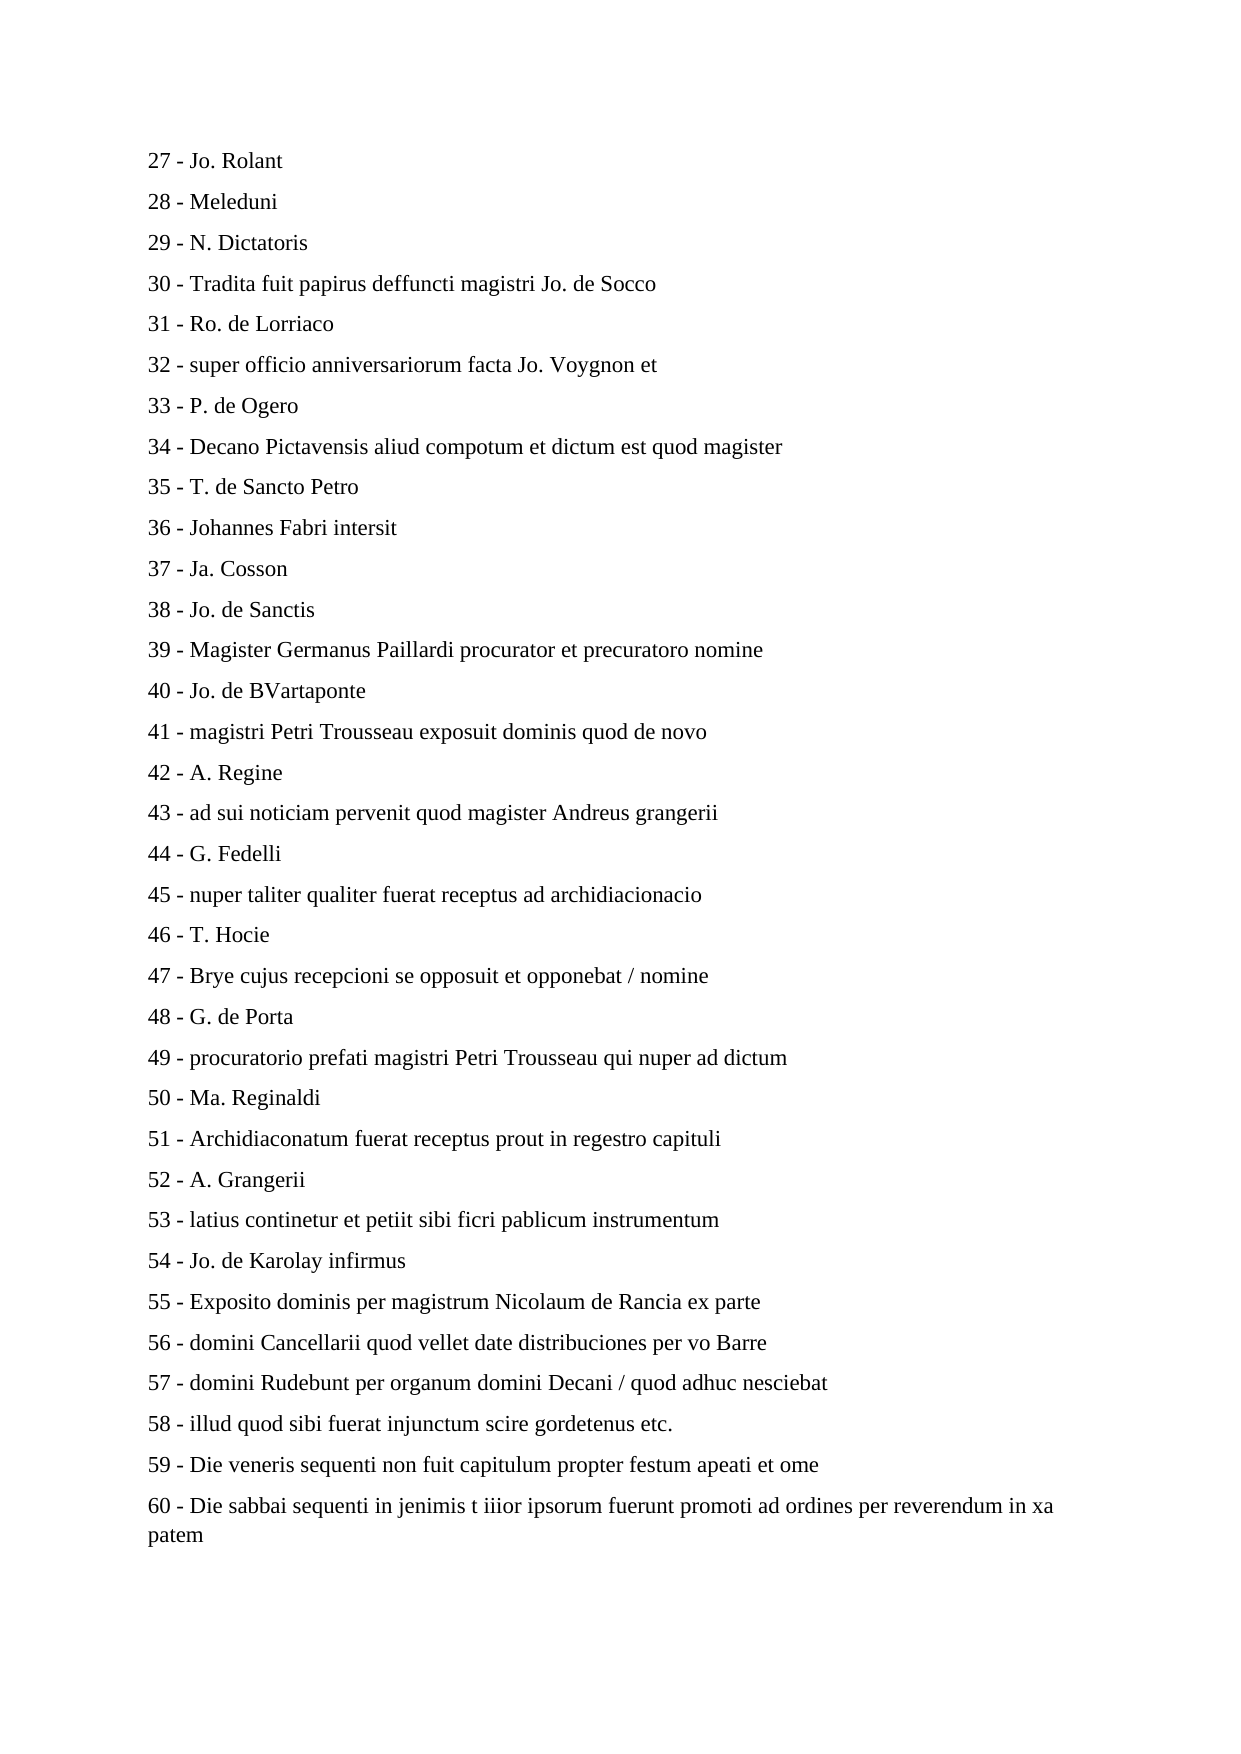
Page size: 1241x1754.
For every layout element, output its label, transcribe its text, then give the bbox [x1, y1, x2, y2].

text 37 - Ja. Cosson [148, 555, 1093, 581]
text 42 - A. Regine [148, 758, 1093, 785]
text 51 - Archidiaconatum fuerat receptus prout in regestro capituli [148, 1125, 1093, 1151]
text 28 - Meleduni [148, 188, 1093, 215]
text 48 - G. de Porta [148, 1003, 1093, 1029]
text 27 - Jo. Rolant [148, 148, 1093, 174]
text 40 - Jo. de BVartaponte [148, 677, 1093, 703]
text 41 - magistri Petri Trousseau exposuit dominis quod de novo [148, 718, 1093, 744]
text 36 - Johannes Fabri intersit [148, 514, 1093, 541]
text 39 - Magister Germanus Paillardi procurator et precuratoro nomine [148, 636, 1093, 663]
text 34 - Decano Pictavensis aliud compotum et dictum est quod magister [148, 433, 1093, 459]
text 60 - Die sabbai sequenti in jenimis t iiior ipsorum fuerunt promoti ad ordines per reverendum in xa patem [148, 1492, 1093, 1547]
text 30 - Tradita fuit papirus deffuncti magistri Jo. de Socco [148, 270, 1093, 296]
text 38 - Jo. de Sanctis [148, 596, 1093, 622]
text 45 - nuper taliter qualiter fuerat receptus ad archidiacionacio [148, 881, 1093, 907]
text 53 - latius continetur et petiit sibi ficri pablicum instrumentum [148, 1207, 1093, 1233]
text 50 - Ma. Reginaldi [148, 1084, 1093, 1111]
text 56 - domini Cancellarii quod vellet date distribuciones per vo Barre [148, 1329, 1093, 1355]
text 49 - procuratorio prefati magistri Petri Trousseau qui nuper ad dictum [148, 1044, 1093, 1070]
text 29 - N. Dictatoris [148, 229, 1093, 255]
text 47 - Brye cujus recepcioni se opposuit et opponebat / nomine [148, 962, 1093, 988]
text 54 - Jo. de Karolay infirmus [148, 1247, 1093, 1274]
text 33 - P. de Ogero [148, 392, 1093, 418]
text 43 - ad sui noticiam pervenit quod magister Andreus grangerii [148, 799, 1093, 826]
text 32 - super officio anniversariorum facta Jo. Voygnon et [148, 351, 1093, 378]
text 52 - A. Grangerii [148, 1166, 1093, 1192]
text 35 - T. de Sancto Petro [148, 473, 1093, 500]
text 44 - G. Fedelli [148, 840, 1093, 866]
text 57 - domini Rudebunt per organum domini Decani / quod adhuc nesciebat [148, 1369, 1093, 1396]
text 55 - Exposito dominis per magistrum Nicolaum de Rancia ex parte [148, 1288, 1093, 1314]
text 58 - illud quod sibi fuerat injunctum scire gordetenus etc. [148, 1410, 1093, 1437]
text 59 - Die veneris sequenti non fuit capitulum propter festum apeati et ome [148, 1451, 1093, 1477]
text 31 - Ro. de Lorriaco [148, 311, 1093, 337]
text 46 - T. Hocie [148, 921, 1093, 948]
